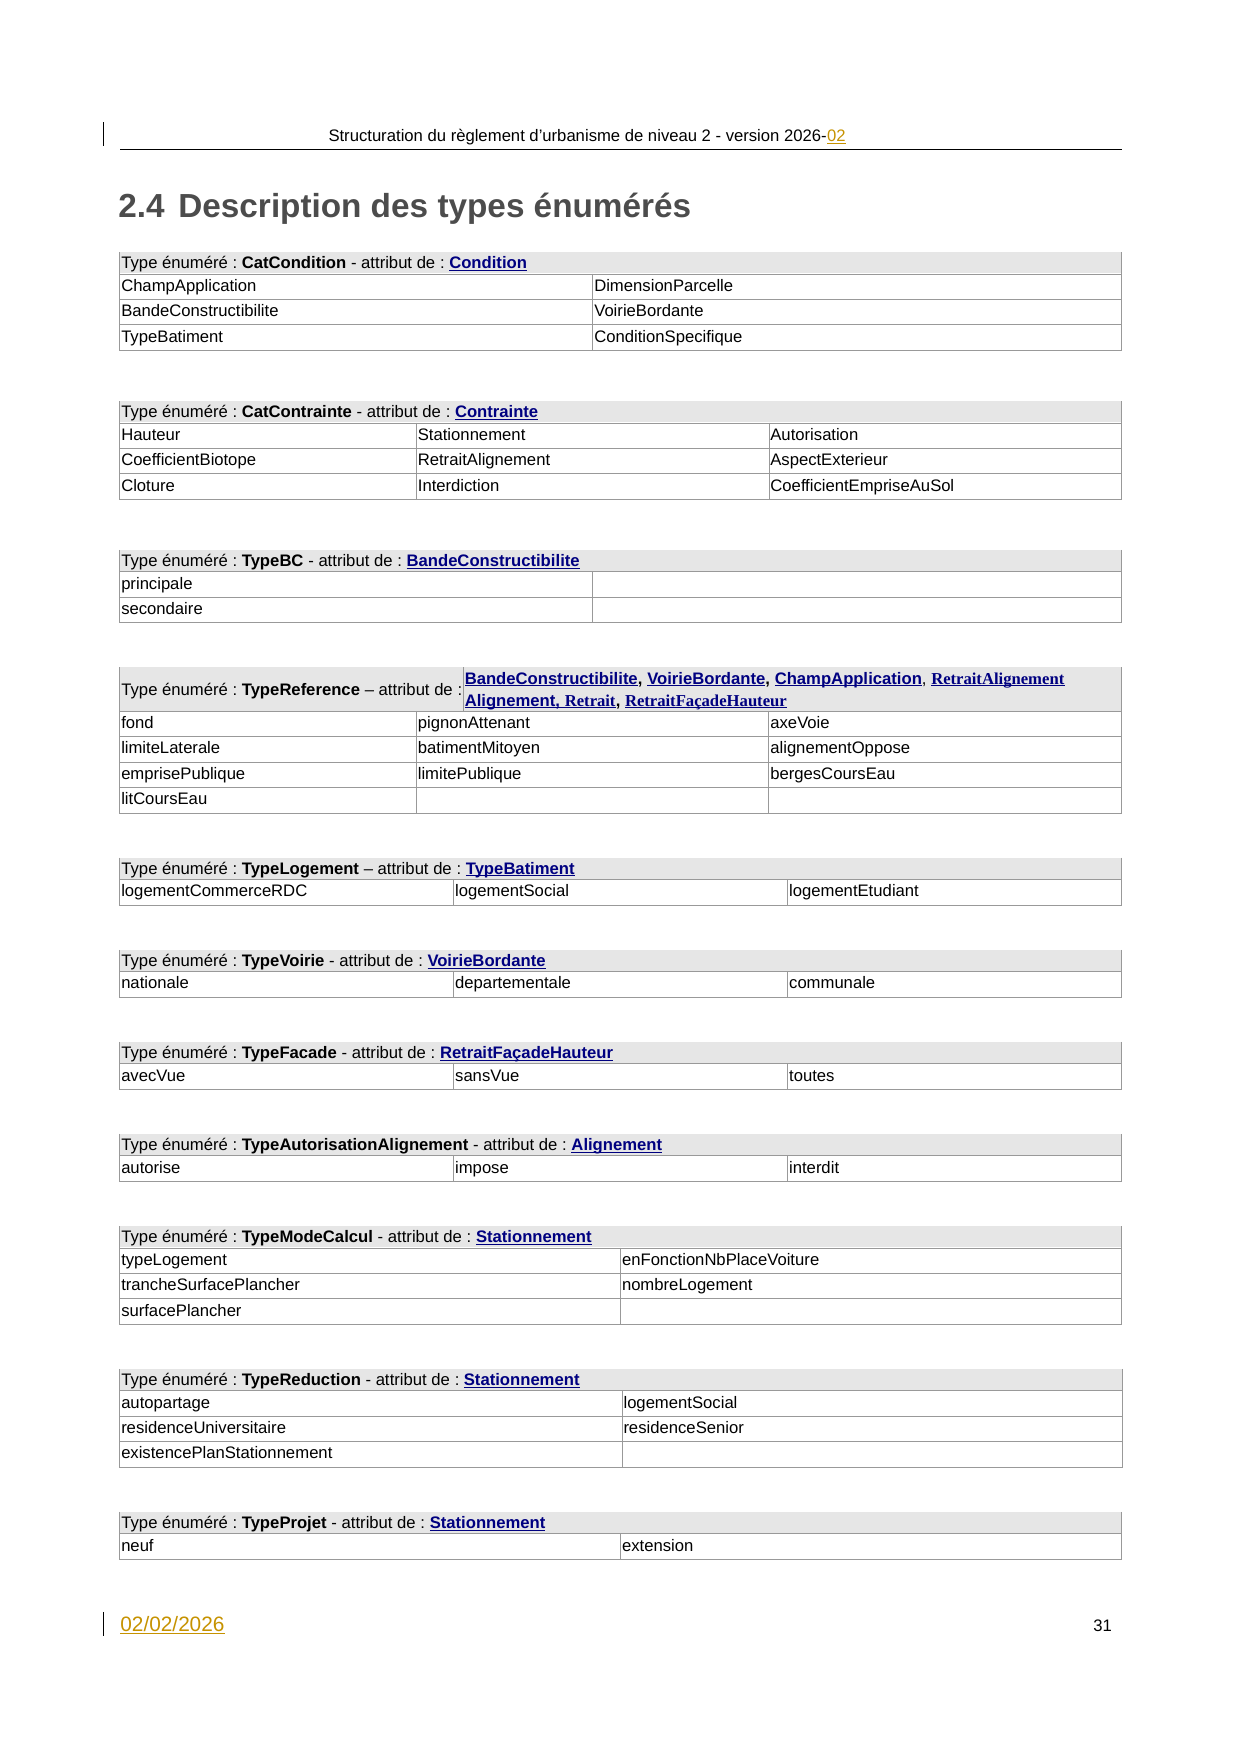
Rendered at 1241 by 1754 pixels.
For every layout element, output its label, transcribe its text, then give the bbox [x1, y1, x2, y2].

table_cell enFonctionNbPlaceVoiture [621, 1249, 1121, 1273]
table_header Type énuméré : TypeBC - attribut de : BandeConstructibilite [120, 550, 1121, 571]
table_cell logementCommerceRDC [120, 880, 453, 904]
table_cell RetraitAlignement [417, 449, 769, 473]
table_cell VoirieBordante [593, 300, 1121, 324]
table_cell autopartage [120, 1391, 622, 1416]
table_header Type énuméré : CatCondition - attribut de : Condition [120, 252, 1121, 273]
table_cell [621, 1299, 1121, 1324]
table_cell Stationnement [417, 424, 769, 448]
table_cell Cloture [120, 474, 416, 499]
table_cell departementale [454, 972, 787, 997]
table_cell residenceSenior [623, 1417, 1122, 1441]
table_cell Hauteur [120, 424, 416, 448]
table_cell AspectExterieur [770, 449, 1121, 473]
table_cell neuf [120, 1534, 620, 1559]
table_cell ConditionSpecifique [593, 325, 1121, 350]
table_cell typeLogement [120, 1249, 620, 1273]
table_cell Interdiction [417, 474, 769, 499]
table_cell BandeConstructibilite [120, 300, 592, 324]
table_cell [623, 1442, 1122, 1467]
table_header Type énuméré : TypeAutorisationAlignement - attribut de : Alignement [120, 1134, 1121, 1155]
table_cell logementSocial [454, 880, 787, 904]
table_cell autorise [120, 1156, 453, 1181]
table_cell [417, 788, 768, 812]
table_cell logementSocial [623, 1391, 1122, 1416]
table_cell extension [621, 1534, 1121, 1559]
table_header Type énuméré : TypeReference – attribut de : [120, 667, 463, 711]
table_header Type énuméré : TypeLogement – attribut de : TypeBatiment [120, 858, 1121, 879]
table_cell secondaire [120, 598, 592, 622]
table_header Type énuméré : CatContrainte - attribut de : Contrainte [120, 401, 1121, 422]
table_cell ‍existencePlanStationnement [120, 1442, 622, 1467]
table_cell alignementOppose [769, 737, 1121, 762]
table_cell principale [120, 572, 592, 597]
table_cell CoefficientBiotope [120, 449, 416, 473]
table_cell DimensionParcelle [593, 275, 1121, 299]
table_cell [593, 598, 1121, 622]
table_cell litCoursEau [120, 788, 416, 812]
table_cell nombreLogement [621, 1274, 1121, 1298]
table_header Type énuméré : TypeProjet - attribut de : Stationnement [120, 1512, 1121, 1533]
table_cell nationale [120, 972, 453, 997]
table_header Type énuméré : TypeReduction - attribut de : Stationnement [120, 1369, 1122, 1390]
subtitle Description des types énumérés [118, 186, 1122, 224]
table_cell fond [120, 712, 416, 736]
table_cell communale [788, 972, 1121, 997]
table_cell limitePublique [417, 763, 768, 787]
table_cell pignonAttenant [417, 712, 768, 736]
table_cell CoefficientEmpriseAuSol [770, 474, 1121, 499]
table_cell limiteLaterale [120, 737, 416, 762]
table_cell toutes [788, 1064, 1121, 1089]
table_cell emprisePublique [120, 763, 416, 787]
table_cell TypeBatiment [120, 325, 592, 350]
table_cell interdit [788, 1156, 1121, 1181]
table_cell residenceUniversitaire [120, 1417, 622, 1441]
table_cell avecVue [120, 1064, 453, 1089]
table_cell [593, 572, 1121, 597]
table_cell Autorisation [770, 424, 1121, 448]
table_cell axeVoie [769, 712, 1121, 736]
table_cell batimentMitoyen [417, 737, 768, 762]
table_header BandeConstructibilite, VoirieBordante, ChampApplication, RetraitAlignement Alignement, Retrait, RetraitFaçadeHauteur [464, 667, 1121, 711]
table_cell bergesCoursEau [769, 763, 1121, 787]
table_cell sansVue [454, 1064, 787, 1089]
table_cell impose [454, 1156, 787, 1181]
table_header Type énuméré : TypeFacade - attribut de : RetraitFaçadeHauteur [120, 1042, 1121, 1063]
table_cell [769, 788, 1121, 812]
table_cell trancheSurfacePlancher [120, 1274, 620, 1298]
table_cell surfacePlancher [120, 1299, 620, 1324]
table_cell logementEtudiant [788, 880, 1121, 904]
table_cell ChampApplication [120, 275, 592, 299]
table_header Type énuméré : TypeVoirie - attribut de : VoirieBordante [120, 950, 1121, 971]
table_header Type énuméré : TypeModeCalcul - attribut de : Stationnement [120, 1226, 1121, 1247]
